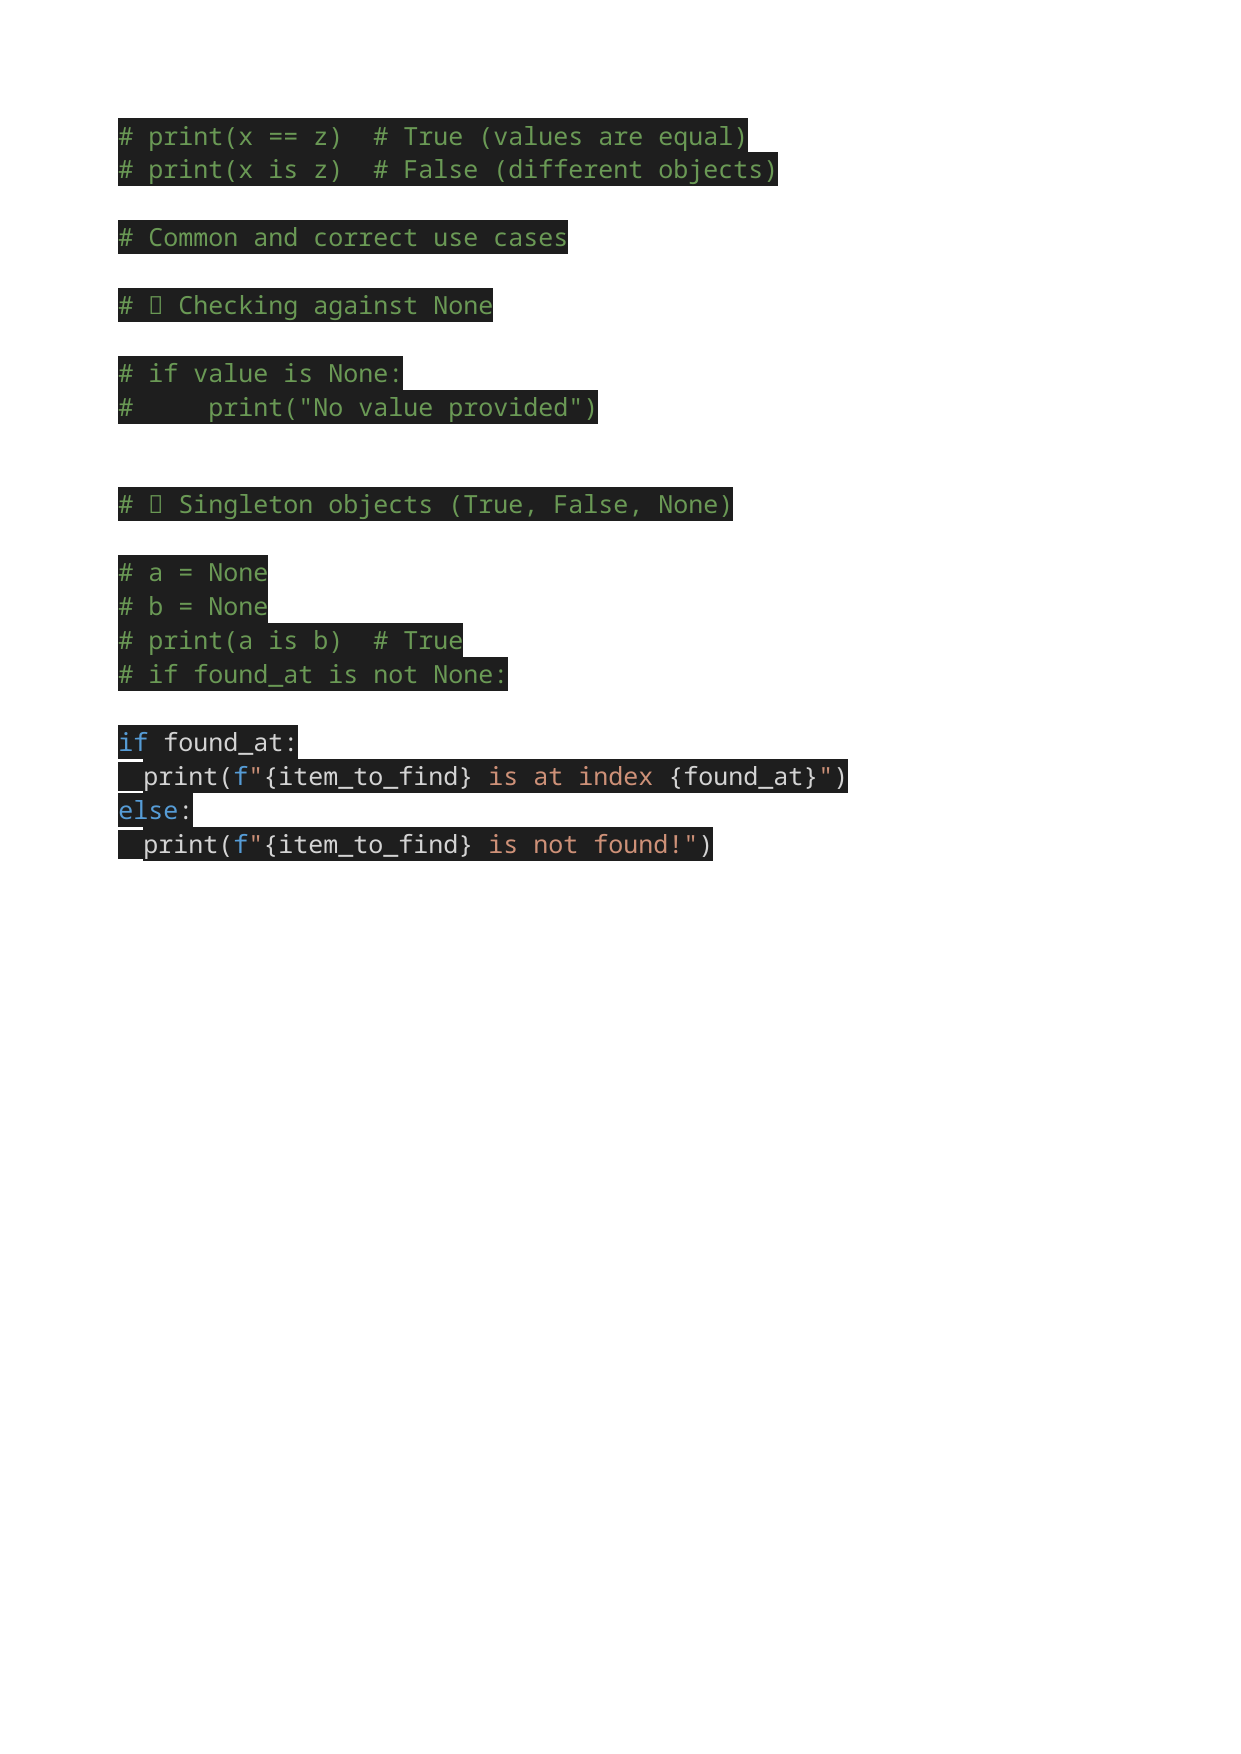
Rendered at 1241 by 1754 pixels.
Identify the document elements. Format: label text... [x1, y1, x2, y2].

text # Common and correct use cases [118, 220, 1122, 254]
text # print(x == z) # True (values are equal) [118, 118, 1122, 152]
text # print("No value provided") [118, 390, 1122, 424]
text print(f"{item_to_find} is at index {found_at}") [118, 759, 1122, 793]
text # print(a is b) # True [118, 623, 1122, 657]
text print(f"{item_to_find} is not found!") [118, 827, 1122, 861]
text # ✅ Singleton objects (True, False, None) [118, 487, 1122, 521]
text else: [118, 793, 1122, 827]
text if found_at: [118, 725, 1122, 759]
text # if found_at is not None: [118, 657, 1122, 691]
text # ✅ Checking against None [118, 288, 1122, 322]
text # b = None [118, 589, 1122, 623]
text # if value is None: [118, 356, 1122, 390]
text # a = None [118, 555, 1122, 589]
text # print(x is z) # False (different objects) [118, 152, 1122, 186]
